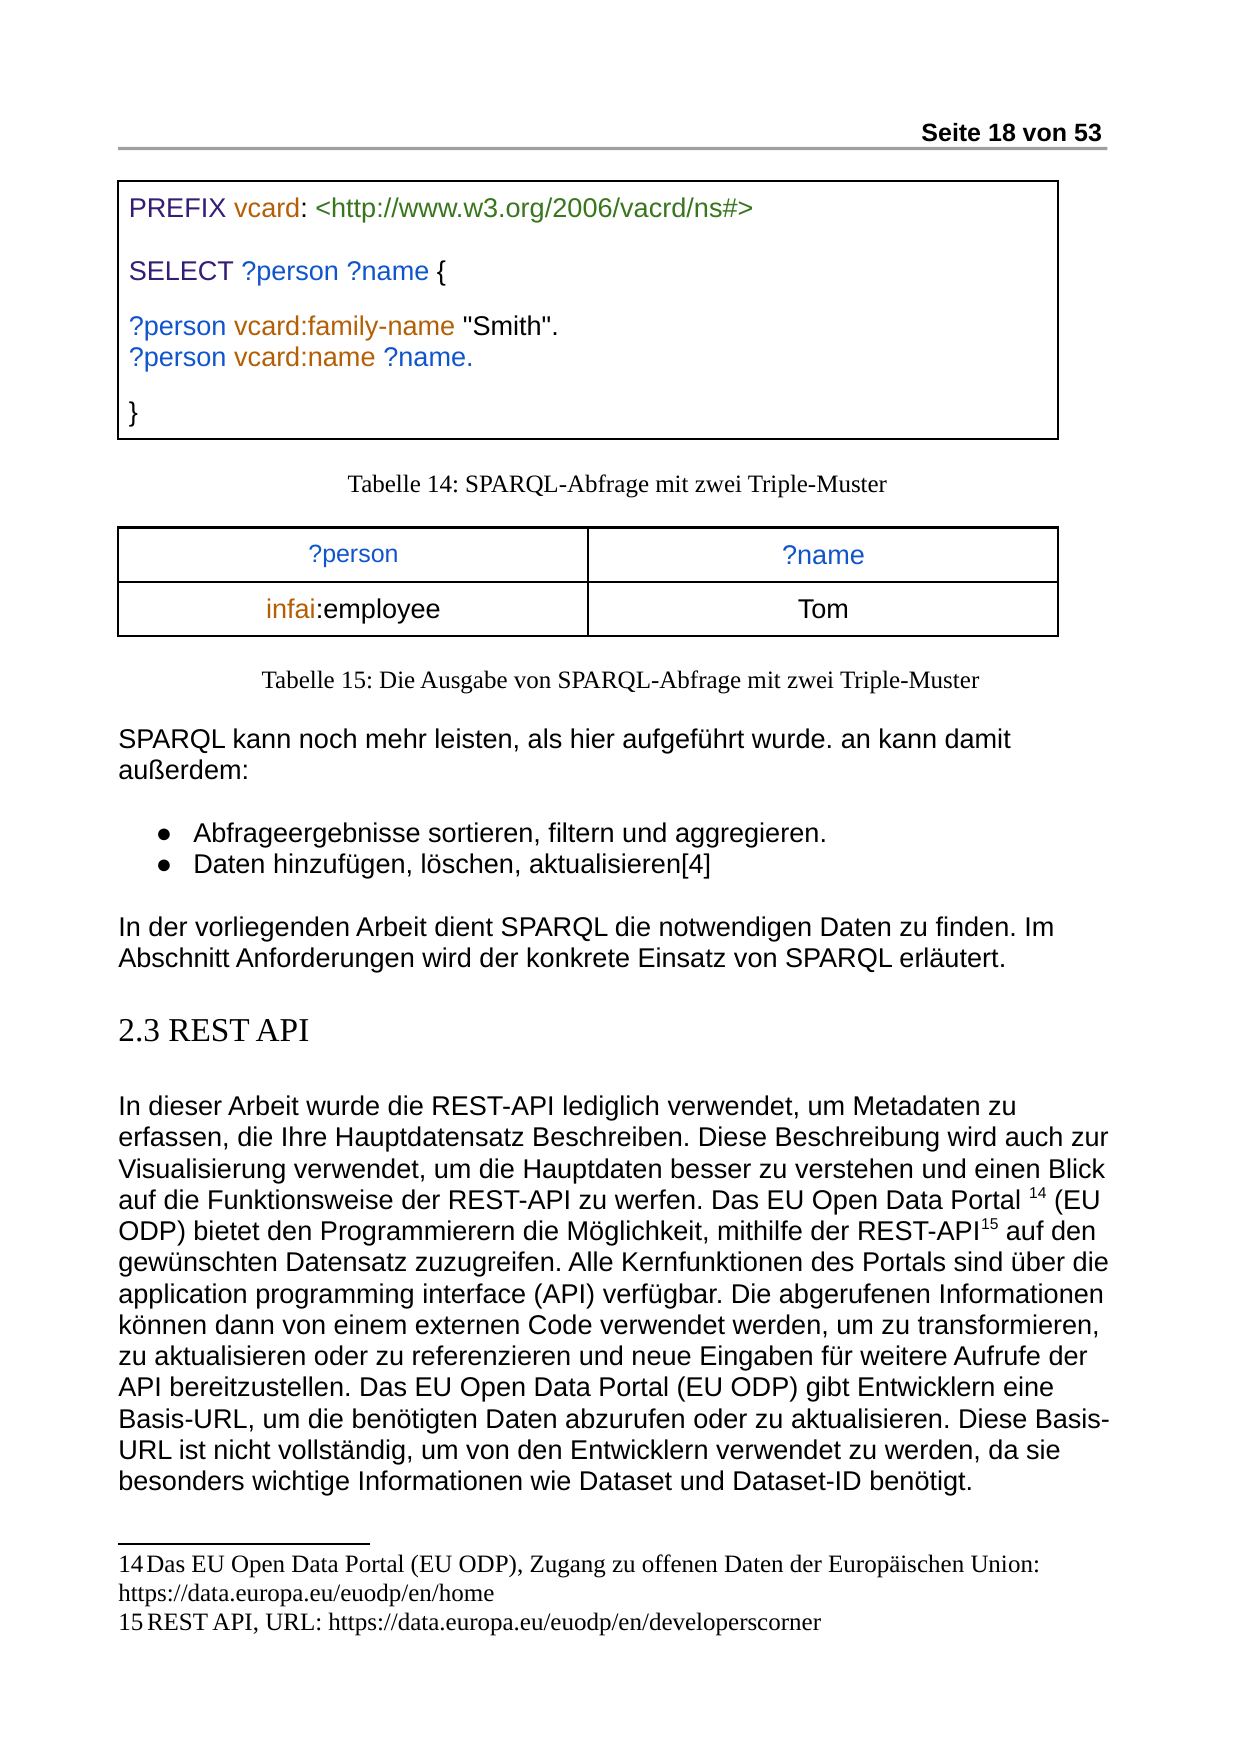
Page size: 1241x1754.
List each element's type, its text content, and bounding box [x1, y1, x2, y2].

text Tabelle 14: SPARQL-Abfrage mit zwei Triple-Muster [118, 469, 1123, 498]
table_header ?name [589, 529, 1057, 581]
subtitle 2.3 REST API [118, 1011, 1123, 1049]
table_header PREFIX vcard: <http://www.w3.org/2006/vacrd/ns#> SELECT ?person ?name { ?person vcard:family-name "Smith". ?person vcard:name ?name. } [119, 182, 1057, 438]
text SPARQL kann noch mehr leisten, als hier aufgeführt wurde. an kann damit außerdem: [118, 723, 1123, 786]
text REST API, URL: https://data.europa.eu/euodp/en/developerscorner [118, 1607, 1123, 1636]
table_cell Tom [589, 583, 1057, 635]
text In der vorliegenden Arbeit dient SPARQL die notwendigen Daten zu finden. Im Abschnitt Anforderungen wird der konkrete Einsatz von SPARQL erläutert. [118, 911, 1123, 973]
table_cell infai:employee [119, 583, 587, 635]
table_header ?person [119, 529, 587, 581]
text Tabelle 15: Die Ausgabe von SPARQL-Abfrage mit zwei Triple-Muster [118, 666, 1123, 694]
list Daten hinzufügen, löschen, aktualisieren[4] [156, 848, 1123, 879]
text Das EU Open Data Portal (EU ODP), Zugang zu offenen Daten der Europäischen Union: https://data.europa.eu/euodp/en/home [118, 1549, 1123, 1607]
text In dieser Arbeit wurde die REST-API lediglich verwendet, um Metadaten zu erfassen, die Ihre Hauptdatensatz Beschreiben. Diese Beschreibung wird auch zur Visualisierung verwendet, um die Hauptdaten besser zu verstehen und einen Blick auf die Funktionsweise der REST-API zu werfen. Das EU Open Data Portal (EU ODP) bietet den Programmierern die Möglichkeit, mithilfe der REST-API auf den gewünschten Datensatz zuzugreifen. Alle Kernfunktionen des Portals sind über die application programming interface (API) verfügbar. Die abgerufenen Informationen können dann von einem externen Code verwendet werden, um zu transformieren, zu aktualisieren oder zu referenzieren und neue Eingaben für weitere Aufrufe der API bereitzustellen. Das EU Open Data Portal (EU ODP) gibt Entwicklern eine Basis-URL, um die benötigten Daten abzurufen oder zu aktualisieren. Diese Basis-URL ist nicht vollständig, um von den Entwicklern verwendet zu werden, da sie besonders wichtige Informationen wie Dataset und Dataset-ID benötigt. [118, 1090, 1123, 1496]
list Abfrageergebnisse sortieren, filtern und aggregieren. [156, 817, 1123, 848]
